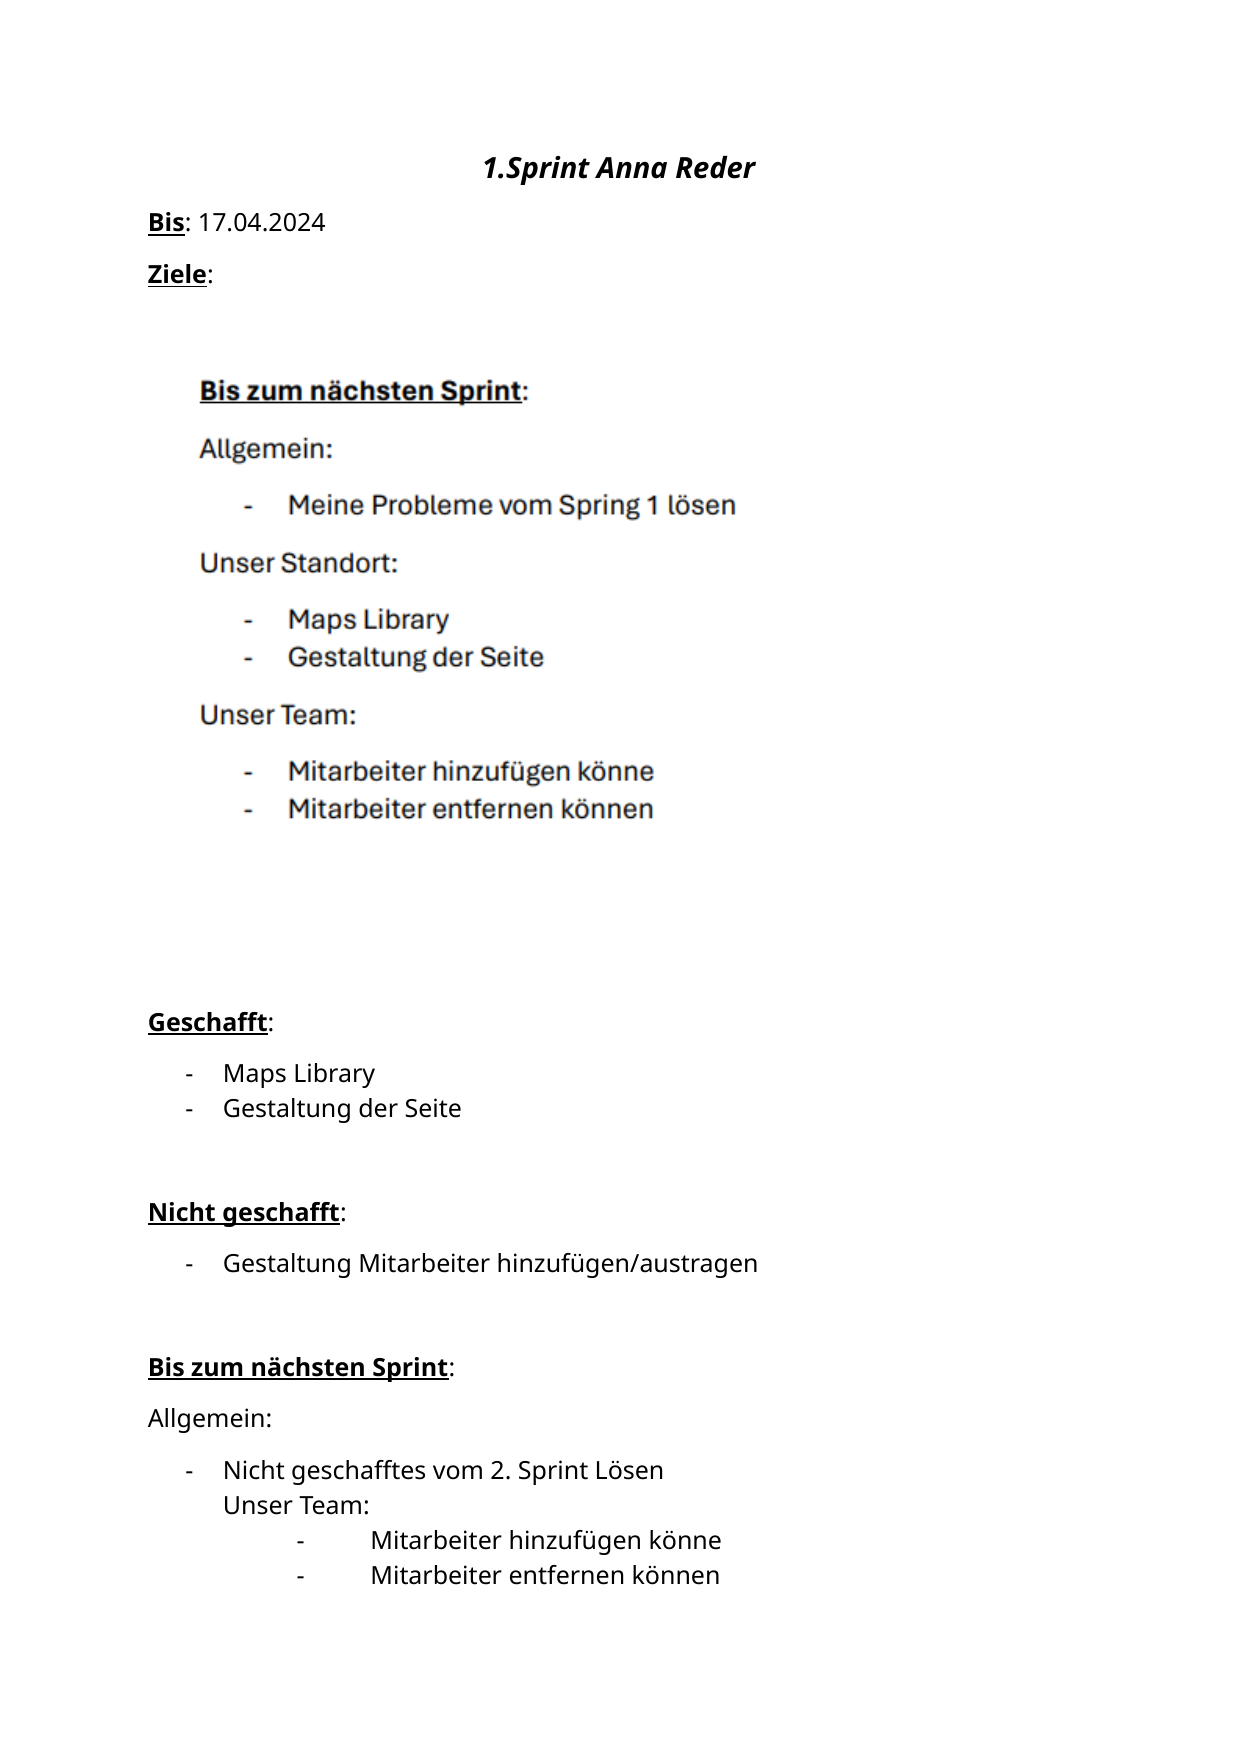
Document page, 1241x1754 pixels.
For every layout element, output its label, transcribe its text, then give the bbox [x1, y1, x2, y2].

list Nicht geschafftes vom 2. Sprint Lösen [185, 1453, 1093, 1487]
text 1.Sprint Anna Reder [148, 148, 1093, 187]
text Nicht geschafft: [148, 1194, 1093, 1228]
list Mitarbeiter entfernen können [296, 1558, 1093, 1592]
text Allgemein: [148, 1401, 1093, 1435]
list Unser Team: [223, 1488, 1093, 1522]
text Geschafft: [148, 1004, 1093, 1038]
text Bis zum nächsten Sprint: [148, 1349, 1093, 1383]
list Mitarbeiter hinzufügen könne [296, 1523, 1093, 1557]
list Maps Library [185, 1056, 1093, 1090]
list Gestaltung der Seite [185, 1091, 1093, 1125]
list Gestaltung Mitarbeiter hinzufügen/austragen [185, 1246, 1093, 1280]
text Ziele: [148, 257, 1093, 291]
text Bis: 17.04.2024 [148, 205, 1093, 239]
